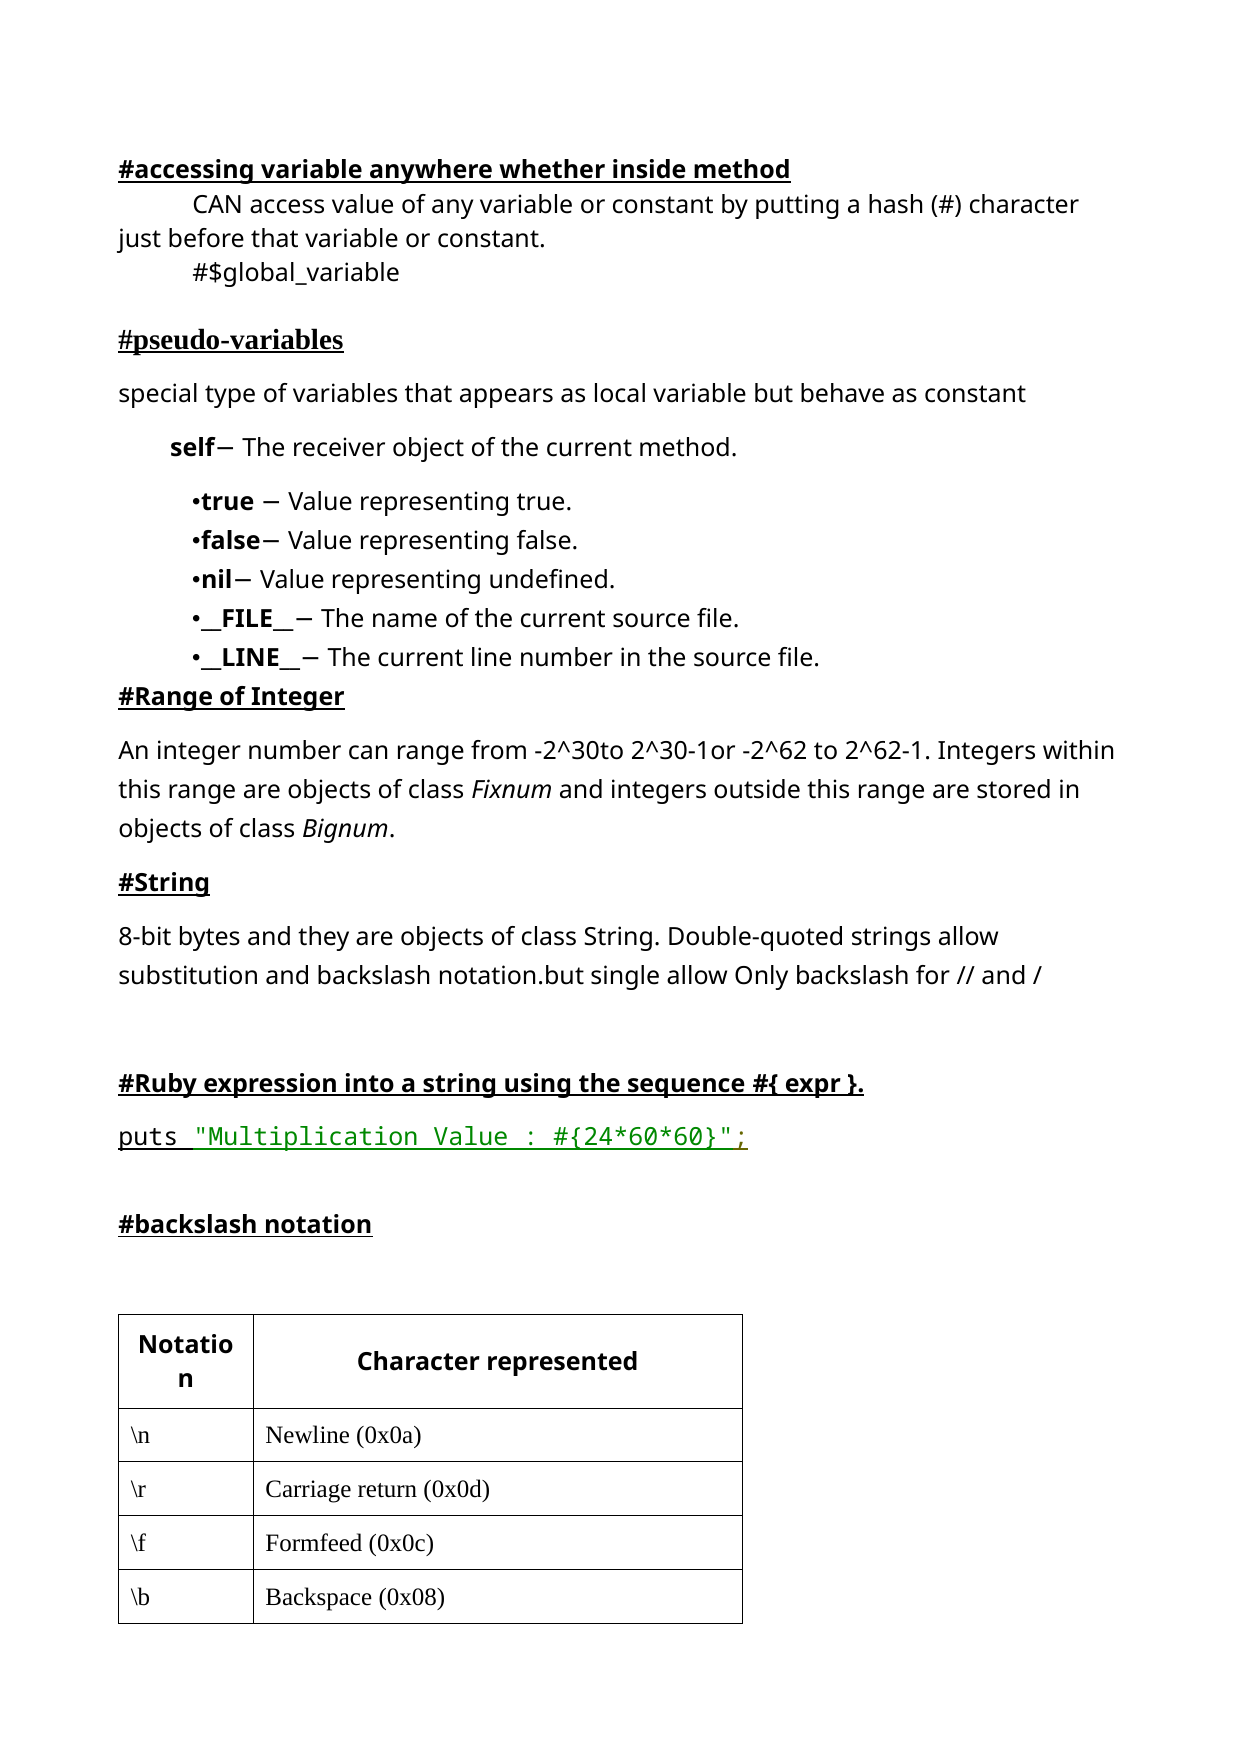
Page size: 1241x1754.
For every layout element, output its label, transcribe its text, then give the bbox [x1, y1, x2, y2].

table_cell Carriage return (0x0d) [254, 1462, 742, 1515]
table_cell \b [119, 1570, 253, 1623]
list __LINE__− The current line number in the source file. [118, 640, 1122, 674]
list false− Value representing false. [118, 522, 1122, 556]
text 8-bit bytes and they are objects of class String. Double-quoted strings allow substitution and backslash notation.but single allow Only backslash for // and / [118, 918, 1122, 992]
text CAN access value of any variable or constant by putting a hash (#) character just before that variable or constant. [118, 186, 1122, 254]
text #pseudo-variables [118, 322, 1122, 356]
table_cell Backspace (0x08) [254, 1570, 742, 1623]
text #accessing variable anywhere whether inside method [118, 152, 1122, 186]
table_cell \r [119, 1462, 253, 1515]
text puts "Multiplication Value : #{24*60*60}"; [118, 1119, 1122, 1153]
text #Ruby expression into a string using the sequence #{ expr }. [118, 1065, 1122, 1099]
list nil− Value representing undefined. [118, 561, 1122, 596]
table_cell Newline (0x0a) [254, 1409, 742, 1461]
table_cell Formfeed (0x0c) [254, 1516, 742, 1569]
text #backslash notation [118, 1207, 1122, 1241]
text self− The receiver object of the current method. [118, 429, 1122, 463]
list true − Value representing true. [118, 483, 1122, 517]
table_cell \n [119, 1409, 253, 1461]
list __FILE__− The name of the current source file. [118, 601, 1122, 635]
text #String [118, 865, 1122, 899]
text #Range of Integer [118, 679, 1122, 713]
text #$global_variable [118, 254, 1122, 288]
table_cell \f [119, 1516, 253, 1569]
table_header Character represented [254, 1315, 742, 1407]
text An integer number can range from -2^30to 2^30-1or -2^62 to 2^62-1. Integers within this range are objects of class Fixnum and integers outside this range are stored in objects of class Bignum. [118, 733, 1122, 845]
text special type of variables that appears as local variable but behave as constant [118, 376, 1122, 410]
table_header Notation [119, 1315, 253, 1407]
